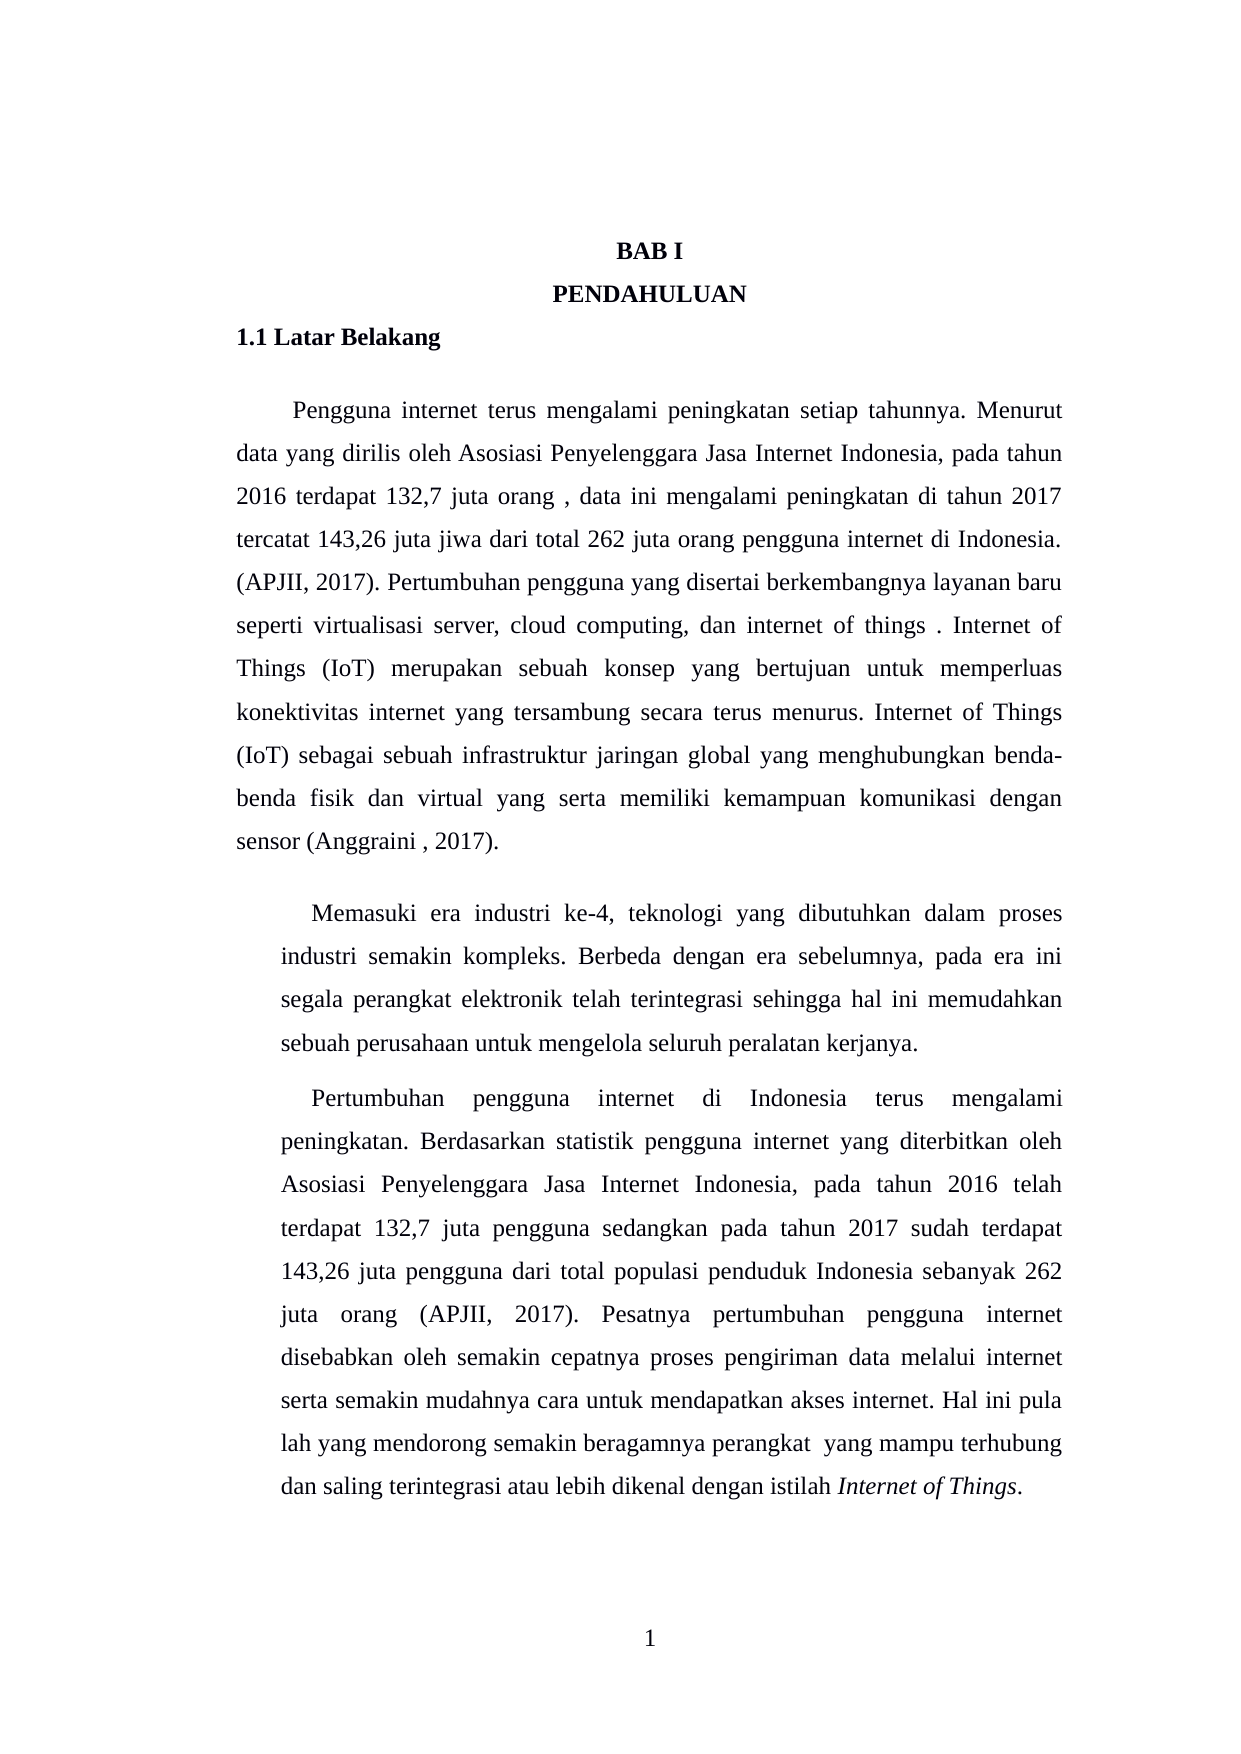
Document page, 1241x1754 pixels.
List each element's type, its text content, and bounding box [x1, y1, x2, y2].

subtitle BAB I PENDAHULUAN [236, 236, 1063, 308]
subtitle 1.1 Latar Belakang [236, 322, 1063, 351]
list Memasuki era industri ke-4, teknologi yang dibutuhkan dalam proses industri semakin kompleks. Berbeda dengan era sebelumnya, pada era ini segala perangkat elektronik telah terintegrasi sehingga hal ini memudahkan sebuah perusahaan untuk mengelola seluruh peralatan kerjanya. [281, 898, 1063, 1056]
list Pertumbuhan pengguna internet di Indonesia terus mengalami peningkatan. Berdasarkan statistik pengguna internet yang diterbitkan oleh Asosiasi Penyelenggara Jasa Internet Indonesia, pada tahun 2016 telah terdapat 132,7 juta pengguna sedangkan pada tahun 2017 sudah terdapat 143,26 juta pengguna dari total populasi penduduk Indonesia sebanyak 262 juta orang (APJII, 2017). Pesatnya pertumbuhan pengguna internet disebabkan oleh semakin cepatnya proses pengiriman data melalui internet serta semakin mudahnya cara untuk mendapatkan akses internet. Hal ini pula lah yang mendorong semakin beragamnya perangkat yang mampu terhubung dan saling terintegrasi atau lebih dikenal dengan istilah Internet of Things. [281, 1083, 1063, 1500]
text Pengguna internet terus mengalami peningkatan setiap tahunnya. Menurut data yang dirilis oleh Asosiasi Penyelenggara Jasa Internet Indonesia, pada tahun 2016 terdapat 132,7 juta orang , data ini mengalami peningkatan di tahun 2017 tercatat 143,26 juta jiwa dari total 262 juta orang pengguna internet di Indonesia. (APJII, 2017). Pertumbuhan pengguna yang disertai berkembangnya layanan baru seperti virtualisasi server, cloud computing, dan internet of things . Internet of Things (IoT) merupakan sebuah konsep yang bertujuan untuk memperluas konektivitas internet yang tersambung secara terus menurus. Internet of Things (IoT) sebagai sebuah infrastruktur jaringan global yang menghubungkan benda-benda fisik dan virtual yang serta memiliki kemampuan komunikasi dengan sensor (Anggraini , 2017). [236, 395, 1063, 855]
